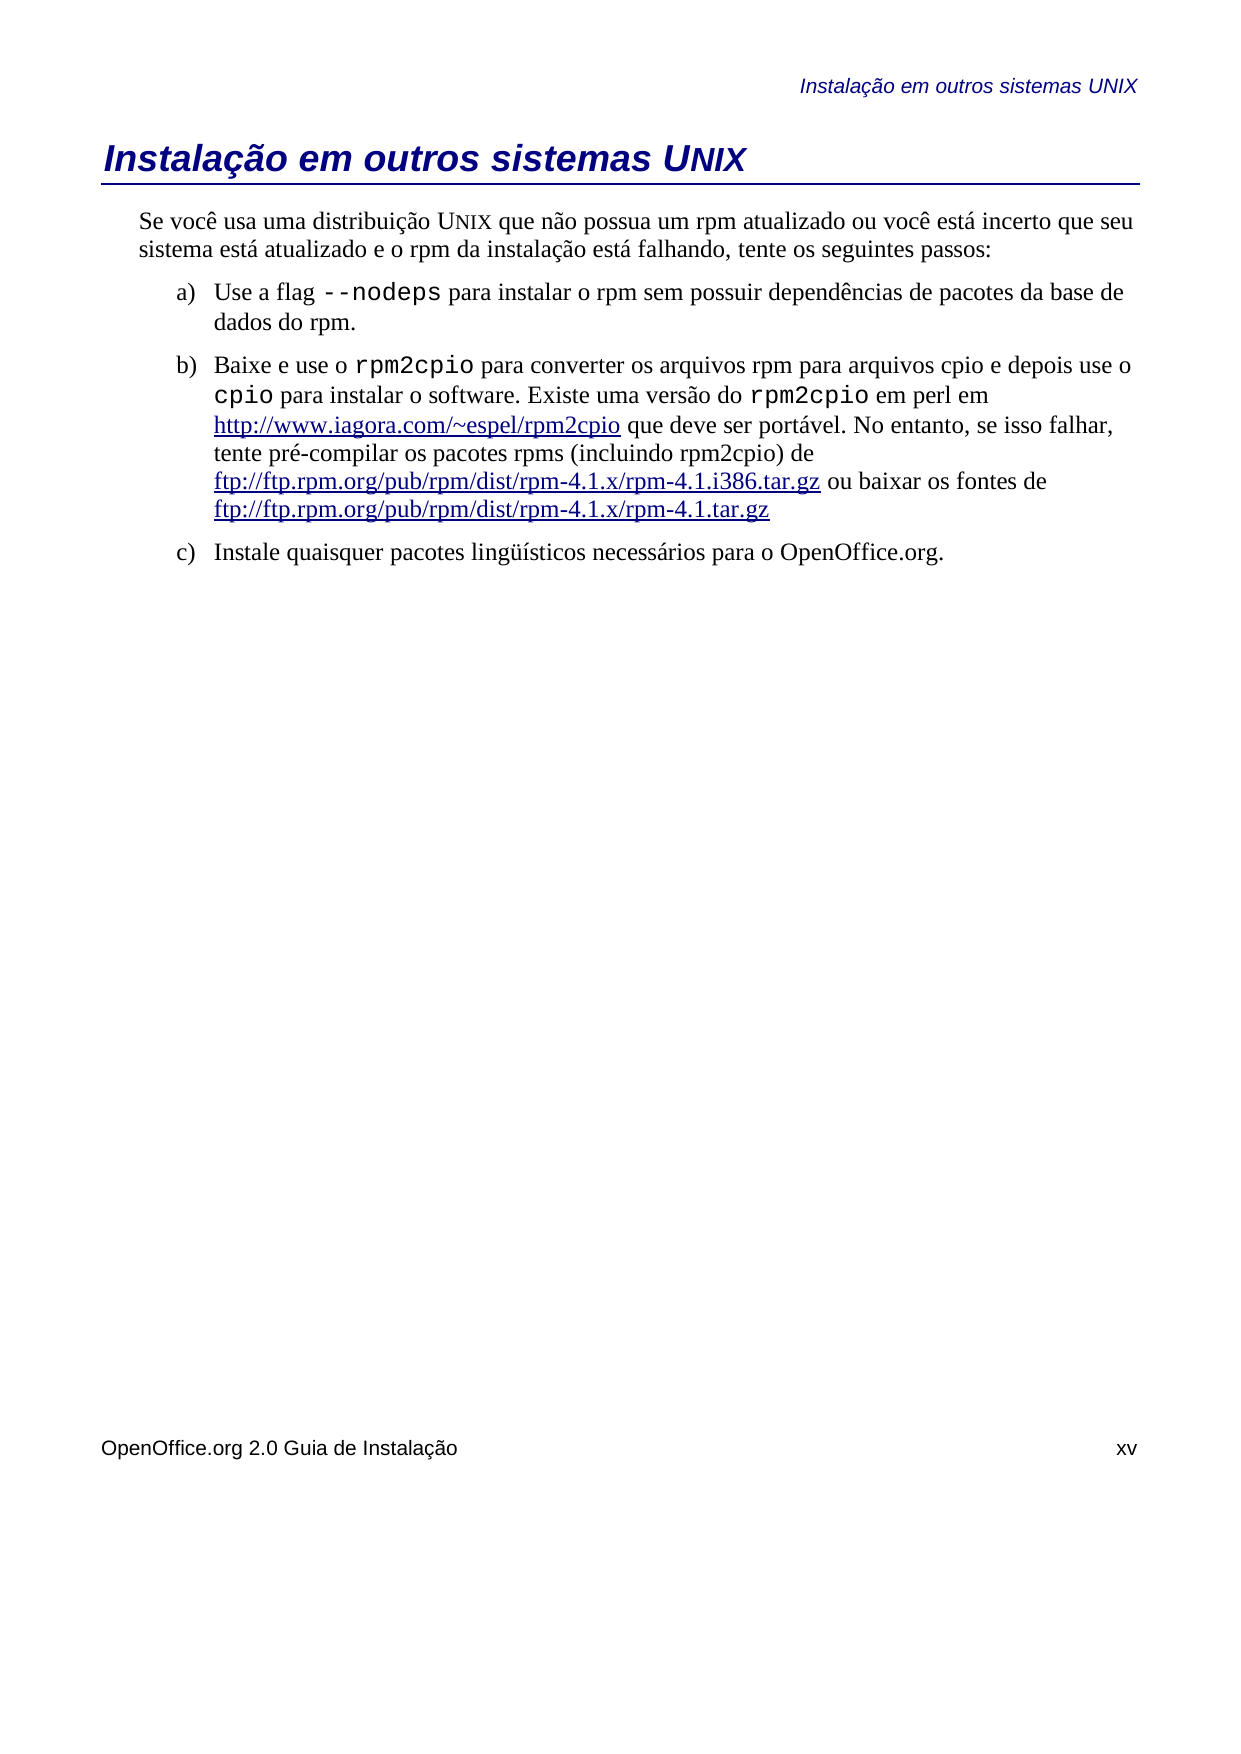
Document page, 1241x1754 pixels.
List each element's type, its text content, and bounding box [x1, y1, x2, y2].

list Use a flag --nodeps para instalar o rpm sem possuir dependências de pacotes da base de dados do rpm. [176, 278, 1140, 336]
text Se você usa uma distribuição UNIX que não possua um rpm atualizado ou você está incerto que seu sistema está atualizado e o rpm da instalação está falhando, tente os seguintes passos: [138, 207, 1140, 263]
list Instale quaisquer pacotes lingüísticos necessários para o OpenOffice.org. [176, 538, 1140, 566]
subtitle Instalação em outros sistemas UNIX [101, 135, 1140, 183]
list Baixe e use o rpm2cpio para converter os arquivos rpm para arquivos cpio e depois use o cpio para instalar o software. Existe uma versão do rpm2cpio em perl em http://www.iagora.com/~espel/rpm2cpio que deve ser portável. No entanto, se isso falhar, tente pré-compilar os pacotes rpms (incluindo rpm2cpio) de ftp://ftp.rpm.org/pub/rpm/dist/rpm-4.1.x/rpm-4.1.i386.tar.gz ou baixar os fontes de ftp://ftp.rpm.org/pub/rpm/dist/rpm-4.1.x/rpm-4.1.tar.gz [176, 351, 1140, 523]
